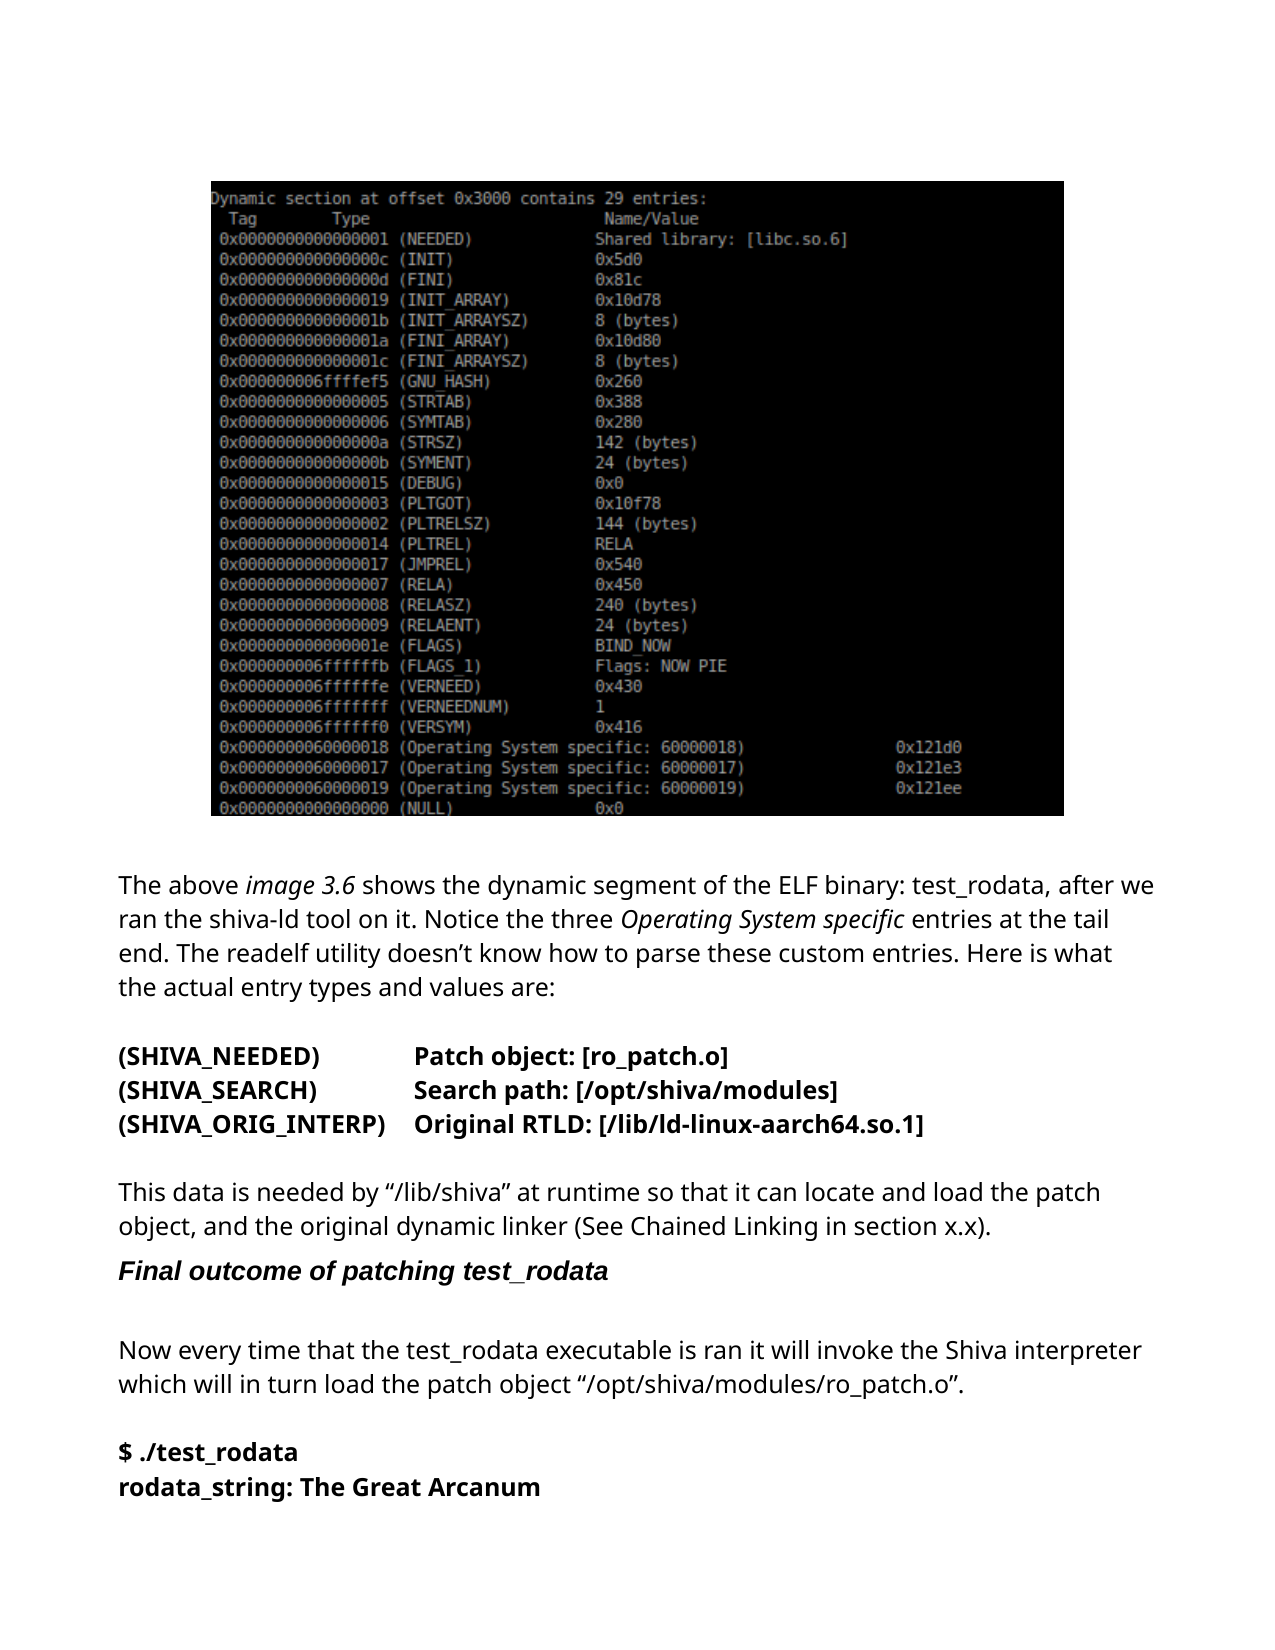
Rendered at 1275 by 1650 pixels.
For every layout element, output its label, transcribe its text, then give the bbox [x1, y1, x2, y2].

subtitle Final outcome of patching test_rodata [118, 1255, 1157, 1286]
text $ ./test_rodata [118, 1435, 1157, 1469]
text The above image 3.6 shows the dynamic segment of the ELF binary: test_rodata, after we ran the shiva-ld tool on it. Notice the three Operating System specific entries at the tail end. The readelf utility doesn’t know how to parse these custom entries. Here is what the actual entry types and values are: [118, 868, 1157, 1004]
text This data is needed by “/lib/shiva” at runtime so that it can locate and load the patch object, and the original dynamic linker (See Chained Linking in section x.x). [118, 1174, 1157, 1243]
text Now every time that the test_rodata executable is ran it will invoke the Shiva interpreter which will in turn load the patch object “/opt/shiva/modules/ro_patch.o”. [118, 1333, 1157, 1401]
picture [211, 181, 1064, 816]
text (SHIVA_SEARCH) Search path: [/opt/shiva/modules] [118, 1072, 1157, 1106]
text (SHIVA_ORIG_INTERP) Original RTLD: [/lib/ld-linux-aarch64.so.1] [118, 1106, 1157, 1140]
text (SHIVA_NEEDED) Patch object: [ro_patch.o] [118, 1038, 1157, 1072]
text rodata_string: The Great Arcanum [118, 1469, 1157, 1503]
